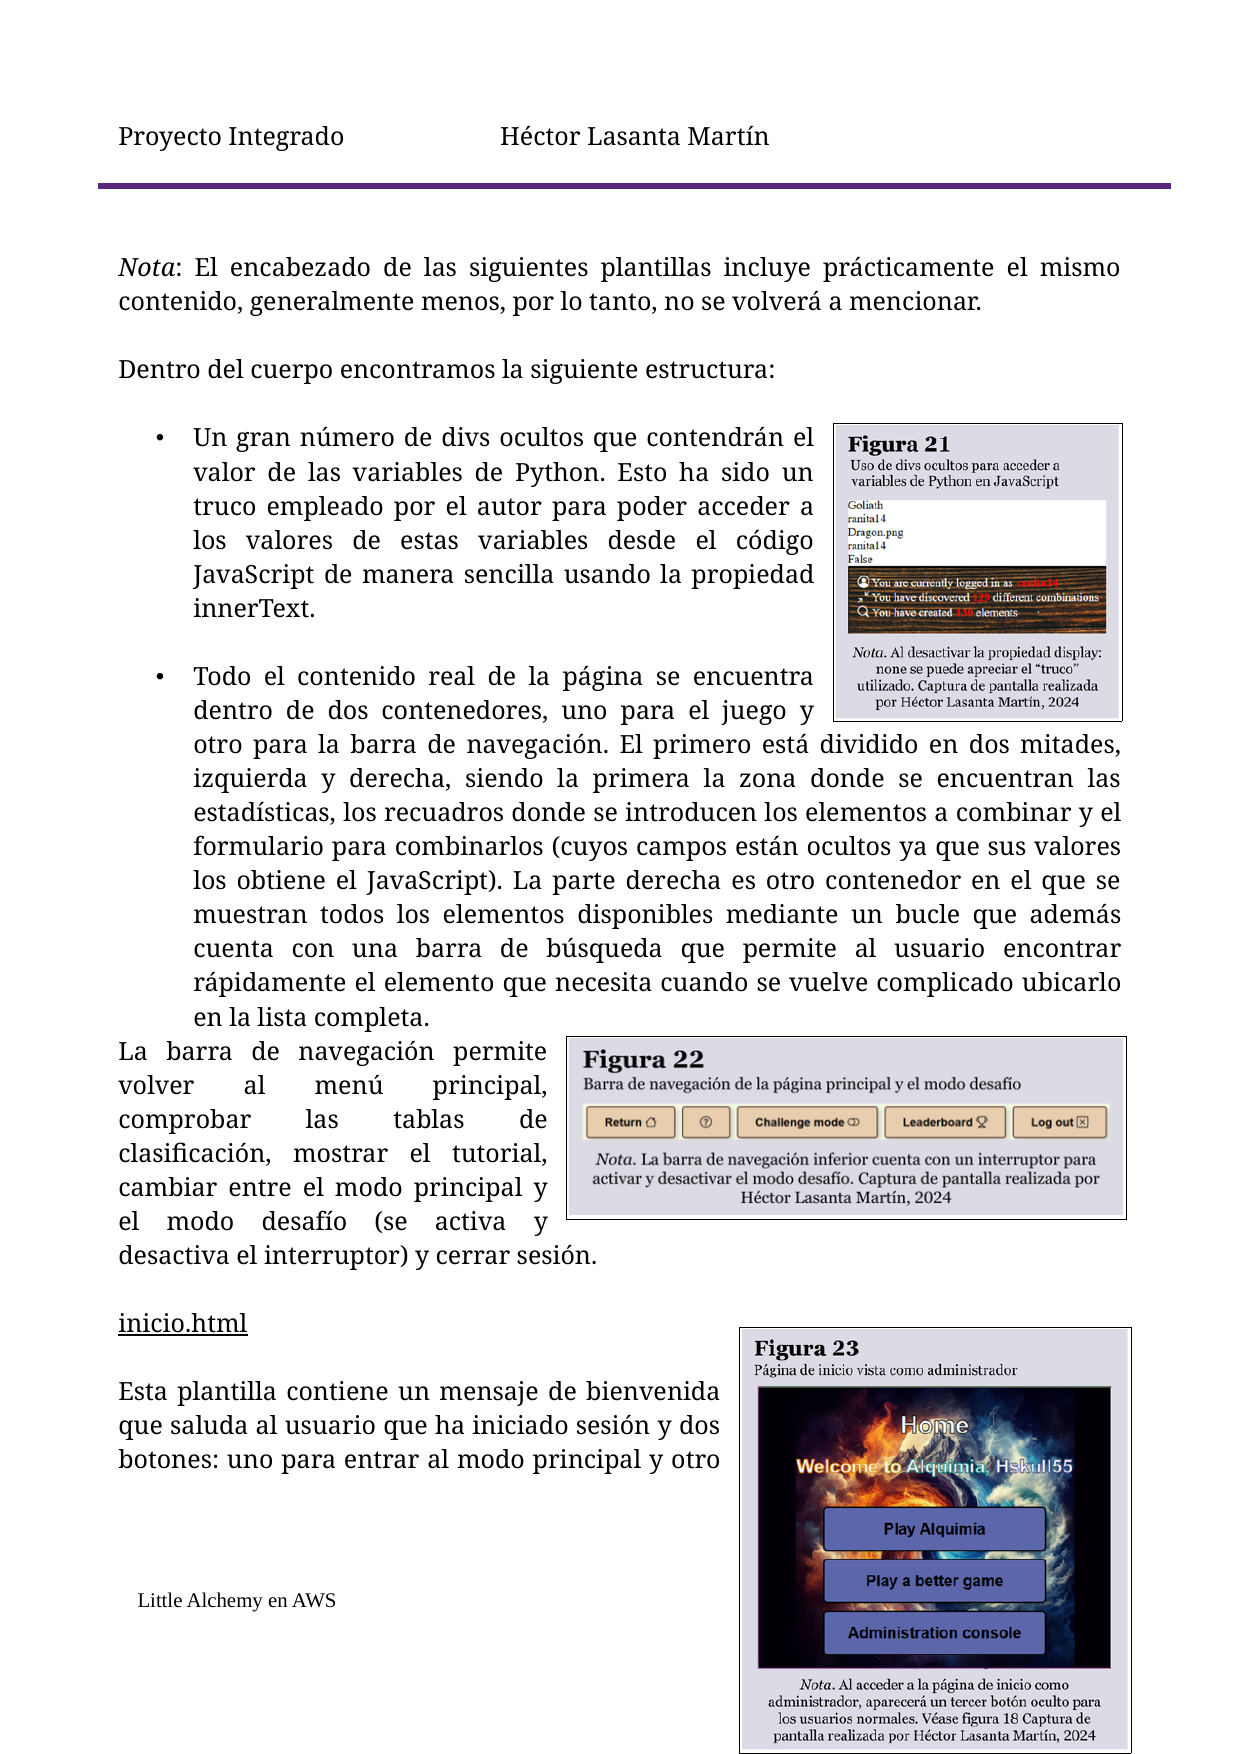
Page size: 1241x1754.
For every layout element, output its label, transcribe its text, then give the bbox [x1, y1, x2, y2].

text inicio.html [740, 1328, 1131, 1753]
list Todo el contenido real de la página se encuentra dentro de dos contenedores, uno para el juego y otro para la barra de navegación. El primero está dividido en dos mitades, izquierda y derecha, siendo la primera la zona donde se encuentran las estadísticas, los recuadros donde se introducen los elementos a combinar y el formulario para combinarlos (cuyos campos están ocultos ya que sus valores los obtiene el JavaScript). La parte derecha es otro contenedor en el que se muestran todos los elementos disponibles mediante un bucle que además cuenta con una barra de búsqueda que permite al usuario encontrar rápidamente el elemento que necesita cuando se vuelve complicado ubicarlo en la lista completa. [156, 658, 1122, 1033]
list [834, 424, 1122, 721]
list Un gran número de divs ocultos que contendrán el valor de las variables de Python. Esto ha sido un truco empleado por el autor para poder acceder a los valores de estas variables desde el código JavaScript de manera sencilla usando la propiedad innerText. [156, 420, 1122, 624]
text Esta plantilla contiene un mensaje de bienvenida que saluda al usuario que ha iniciado sesión y dos botones: uno para entrar al modo principal y otro [118, 1374, 739, 1476]
text inicio.html [118, 1306, 1122, 1340]
picture [835, 425, 1119, 719]
text La barra de navegación permite volver al menú principal, comprobar las tablas de clasificación, mostrar el tutorial, cambiar entre el modo principal y el modo desafío (se activa y desactiva el interruptor) y cerrar sesión. [118, 1033, 1122, 1272]
picture [742, 1329, 1128, 1750]
text Dentro del cuerpo encontramos la siguiente estructura: [118, 352, 1122, 386]
picture [568, 1038, 1124, 1216]
text [567, 1037, 1126, 1219]
text Nota: El encabezado de las siguientes plantillas incluye prácticamente el mismo contenido, generalmente menos, por lo tanto, no se volverá a mencionar. [118, 250, 1122, 318]
